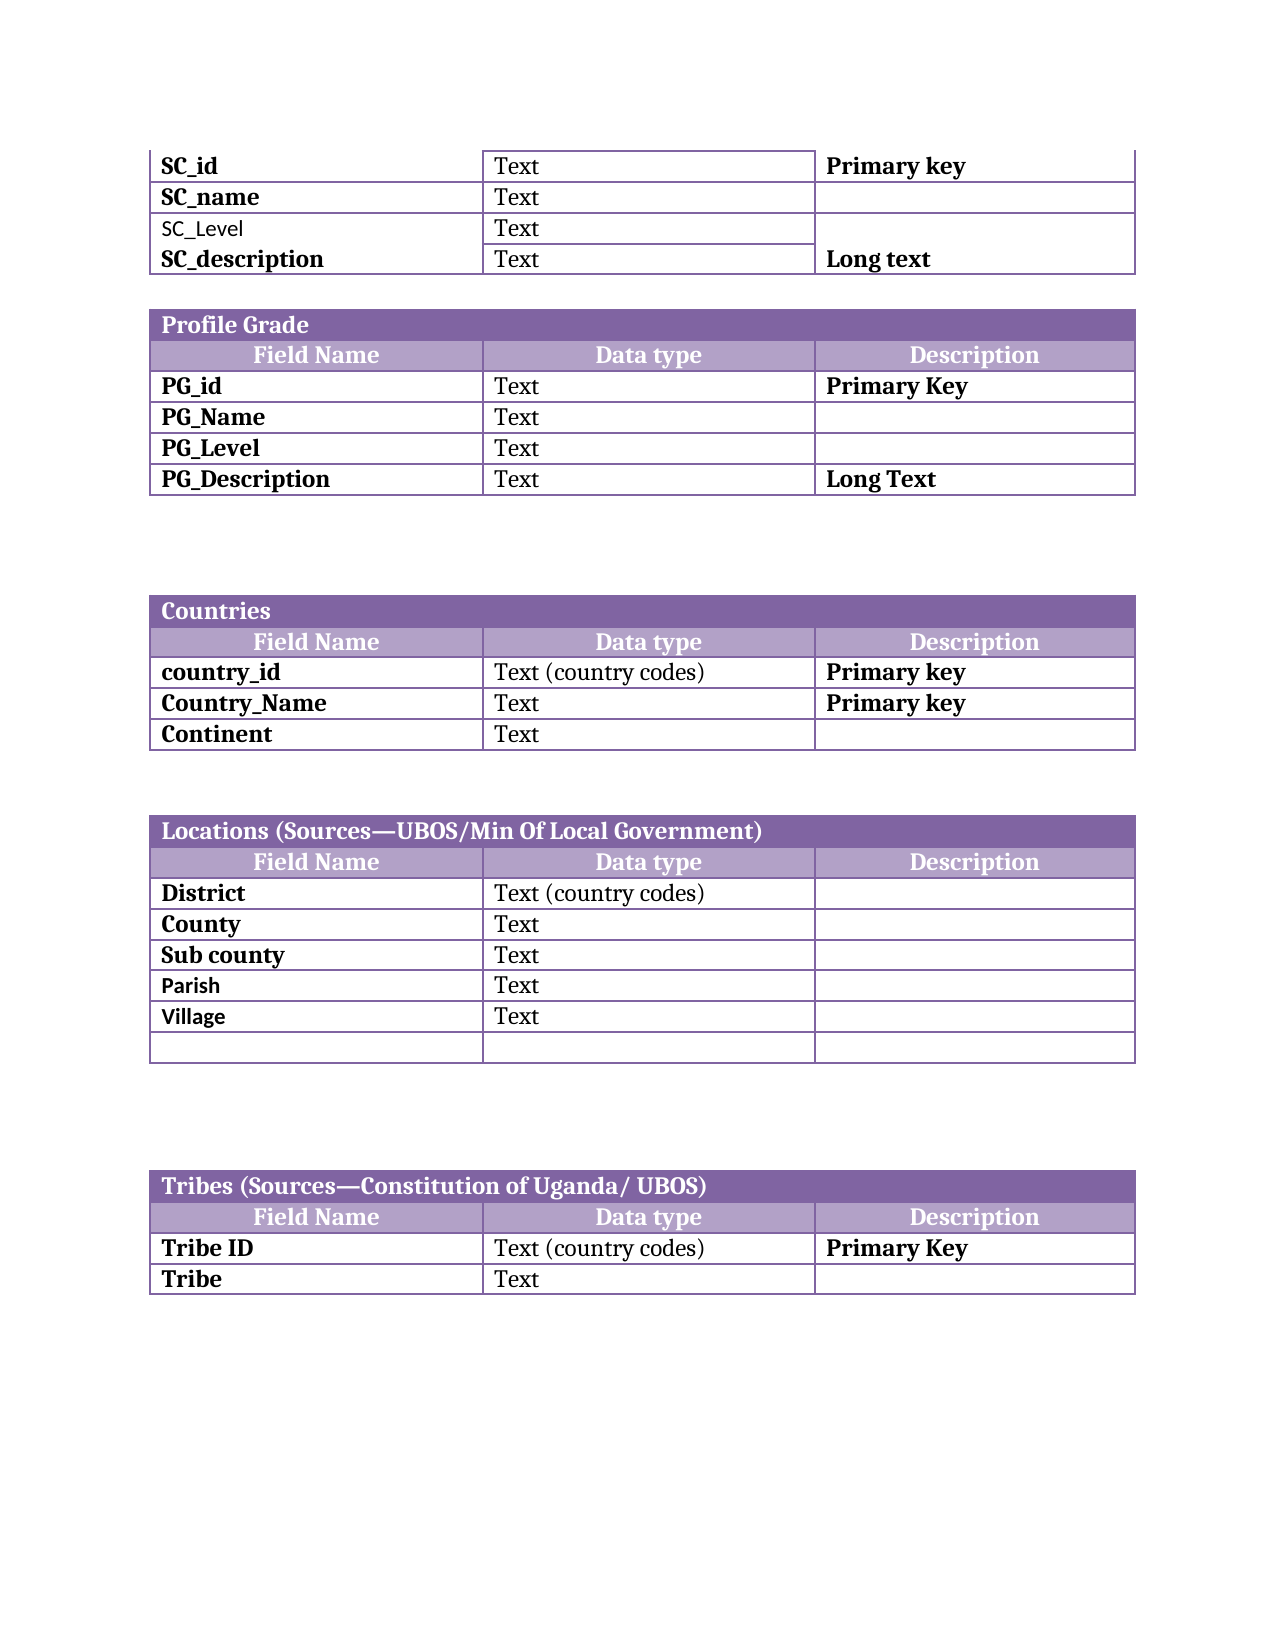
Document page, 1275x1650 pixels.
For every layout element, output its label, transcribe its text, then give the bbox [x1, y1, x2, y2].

table_cell Village [151, 1002, 482, 1031]
table_cell Description [816, 628, 1134, 656]
table_cell [816, 941, 1134, 969]
table_cell Text [484, 403, 814, 432]
table_cell [816, 1002, 1134, 1031]
table_cell County [151, 910, 482, 938]
table_cell Text (country codes) [484, 658, 814, 687]
table_header Profile Grade [151, 311, 482, 339]
table_cell Text [484, 1002, 814, 1031]
table_cell Text [484, 941, 814, 969]
table_cell Primary key [816, 689, 1134, 718]
table_cell Description [816, 848, 1134, 877]
table_cell Data type [484, 1203, 814, 1232]
table_header [816, 817, 1134, 846]
table_cell Primary Key [816, 372, 1134, 401]
table_cell Text [484, 1265, 814, 1293]
table_cell [816, 1033, 1134, 1062]
table_cell PG_id [151, 372, 482, 401]
table_cell Text [484, 434, 814, 463]
table_cell Data type [484, 341, 814, 370]
table_cell [484, 1033, 814, 1062]
table_cell District [151, 879, 482, 908]
table_cell Long text [816, 243, 1134, 273]
table_cell [816, 720, 1134, 749]
table_cell Field Name [151, 341, 482, 370]
table_header Locations (Sources—UBOS/Min Of Local Government) [151, 817, 814, 846]
table_cell Text [484, 214, 814, 242]
table_cell [151, 1033, 482, 1062]
table_cell Tribe ID [151, 1234, 482, 1262]
table_cell Text [484, 152, 814, 181]
table_cell SC_description [151, 243, 482, 273]
table_cell Data type [484, 848, 814, 877]
table_cell [816, 1265, 1134, 1293]
table_cell Text (country codes) [484, 879, 814, 908]
table_cell Primary key [816, 658, 1134, 687]
table_cell PG_Description [151, 465, 482, 493]
table_cell Text [484, 183, 814, 212]
table_cell Long Text [816, 465, 1134, 493]
table_cell Field Name [151, 628, 482, 656]
table_cell Tribe [151, 1265, 482, 1293]
table_cell Text [484, 689, 814, 718]
table_cell Data type [484, 628, 814, 656]
table_cell Country_Name [151, 689, 482, 718]
table_header [816, 1172, 1134, 1201]
table_cell SC_Level [151, 214, 482, 242]
table_cell Text [484, 971, 814, 1000]
table_cell Text [484, 372, 814, 401]
table_header Countries [151, 597, 482, 625]
table_cell Field Name [151, 848, 482, 877]
table_cell [816, 971, 1134, 1000]
table_cell Text [484, 720, 814, 749]
table_cell Description [816, 341, 1134, 370]
table_cell Primary key [816, 150, 1134, 181]
table_cell [816, 214, 1134, 242]
table_header [816, 311, 1134, 339]
table_header [484, 597, 814, 625]
table_cell Text [484, 245, 814, 273]
table_header Tribes (Sources—Constitution of Uganda/ UBOS) [151, 1172, 814, 1201]
table_cell Primary Key [816, 1234, 1134, 1262]
table_cell SC_name [151, 183, 482, 212]
table_cell Description [816, 1203, 1134, 1232]
table_cell country_id [151, 658, 482, 687]
table_cell [816, 434, 1134, 463]
table_header [484, 311, 814, 339]
table_cell SC_id [151, 150, 482, 181]
table_cell Text (country codes) [484, 1234, 814, 1262]
table_cell Sub county [151, 941, 482, 969]
table_cell [816, 910, 1134, 938]
table_cell [816, 403, 1134, 432]
table_cell [816, 183, 1134, 212]
table_cell Text [484, 910, 814, 938]
table_cell Parish [151, 971, 482, 1000]
table_cell PG_Name [151, 403, 482, 432]
table_cell [816, 879, 1134, 908]
table_cell Field Name [151, 1203, 482, 1232]
table_cell Continent [151, 720, 482, 749]
table_header [816, 597, 1134, 625]
table_cell PG_Level [151, 434, 482, 463]
table_cell Text [484, 465, 814, 493]
